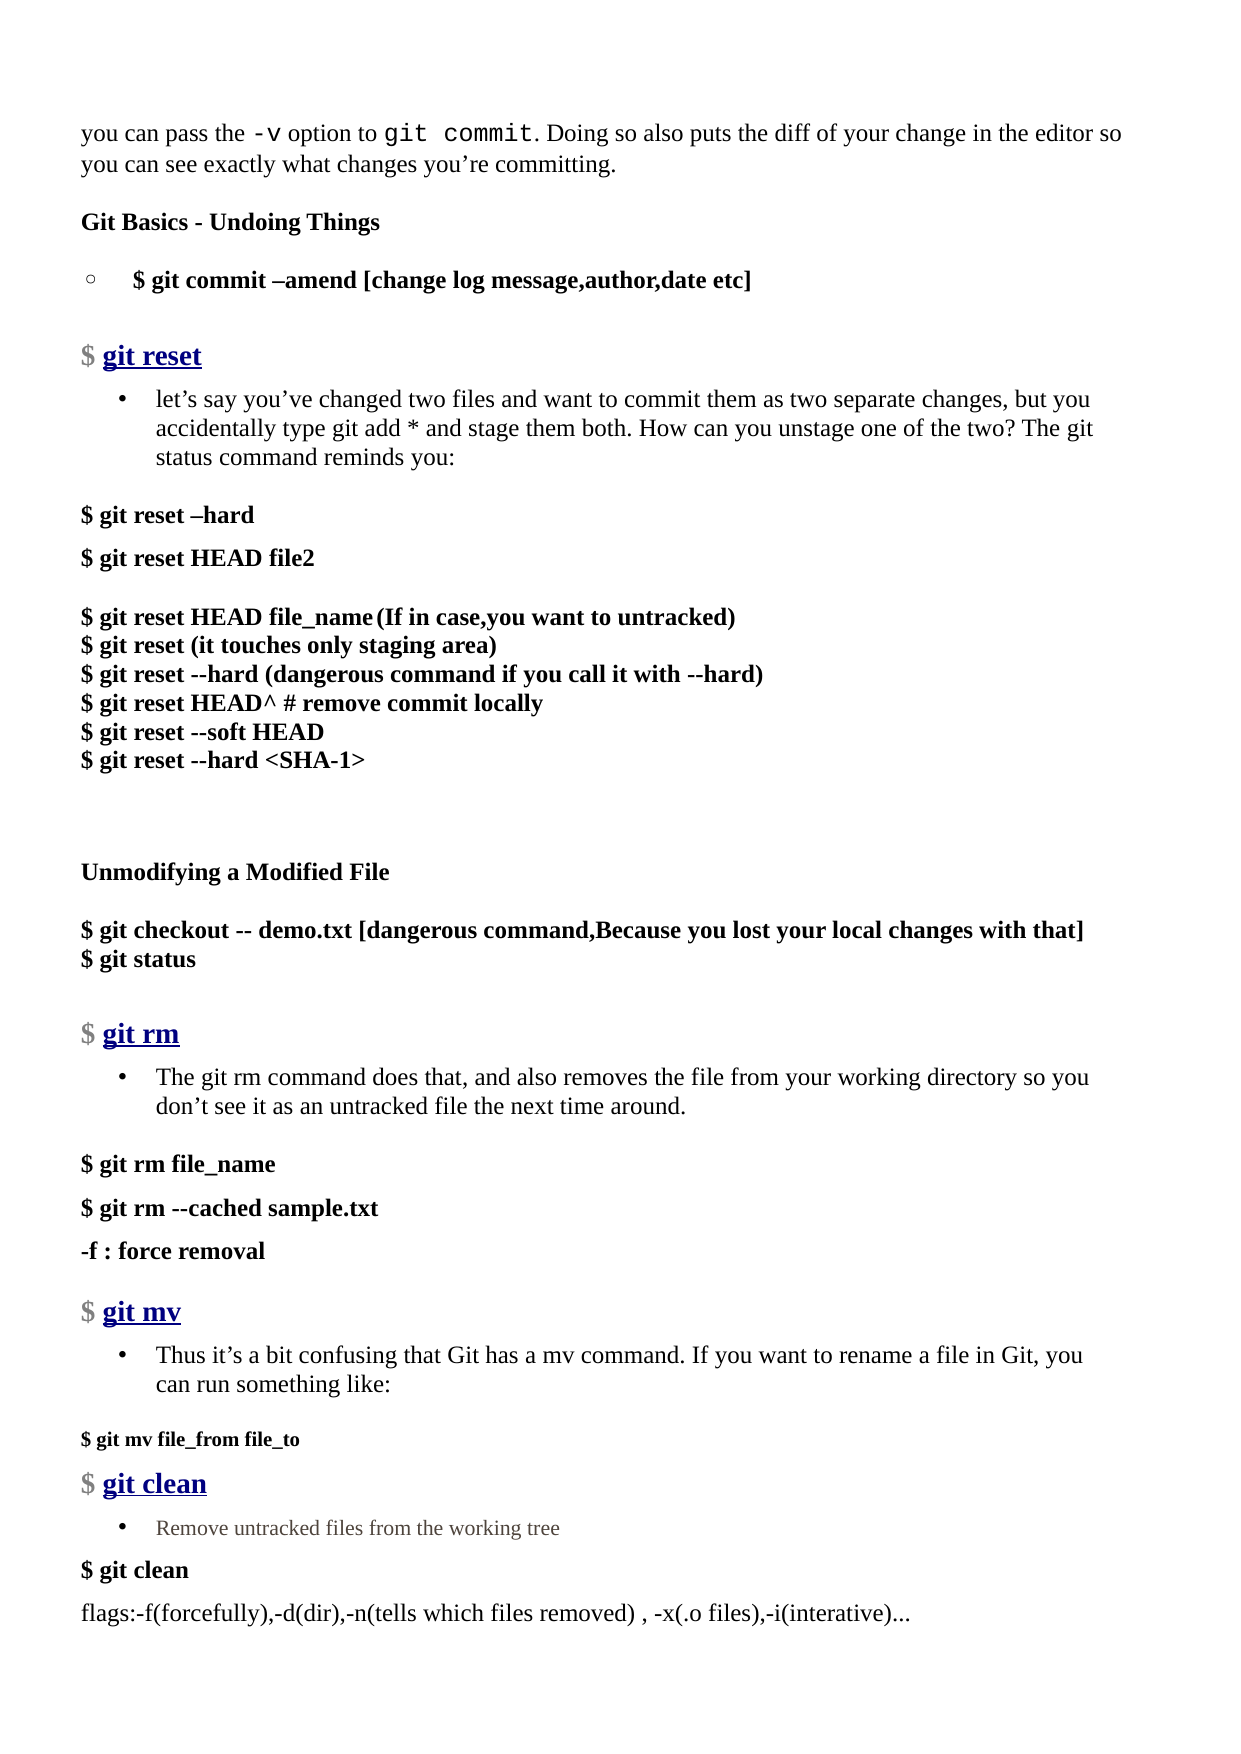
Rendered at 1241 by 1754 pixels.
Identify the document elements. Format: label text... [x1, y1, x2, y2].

list Remove untracked files from the working tree [118, 1512, 1122, 1541]
list Git Basics - Undoing Things [81, 207, 1122, 236]
subtitle $ git rm [81, 1016, 1122, 1050]
text flags:-f(forcefully),-d(dir),-n(tells which files removed) , -x(.o files),-i(interative)... [81, 1598, 1122, 1627]
subtitle $ git mv [81, 1294, 1122, 1328]
list you can pass the -v option to git commit. Doing so also puts the diff of your change in the editor so you can see exactly what changes you’re committing. [81, 118, 1122, 178]
subtitle $ git clean [81, 1466, 1122, 1499]
text $ git checkout -- demo.txt [dangerous command,Because you lost your local changes with that] $ git status [81, 915, 1122, 972]
list $ git reset HEAD file2 [81, 543, 1122, 572]
list $ git reset HEAD file_name (If in case,you want to untracked) $ git reset (it touches only staging area) $ git reset --hard (dangerous command if you call it with --hard) $ git reset HEAD^ # remove commit locally $ git reset --soft HEAD $ git reset --hard <SHA-1> [81, 602, 1122, 774]
text $ git mv file_from file_to [81, 1427, 1122, 1451]
list let’s say you’ve changed two files and want to commit them as two separate changes, but you accidentally type git add * and stage them both. How can you unstage one of the two? The git status command reminds you: [118, 384, 1122, 471]
text $ git reset –hard [81, 500, 1122, 529]
list Thus it’s a bit confusing that Git has a mv command. If you want to rename a file in Git, you can run something like: [118, 1340, 1122, 1398]
list The git rm command does that, and also removes the file from your working directory so you don’t see it as an untracked file the next time around. [118, 1062, 1122, 1120]
text $ git rm --cached sample.txt [81, 1193, 1122, 1222]
subtitle $ git reset [81, 338, 1122, 372]
text $ git rm file_name [81, 1149, 1122, 1178]
list $ git commit –amend [change log message,author,date etc] [81, 265, 1122, 294]
text Unmodifying a Modified File [81, 857, 1122, 885]
text $ git clean [81, 1555, 1122, 1584]
text -f : force removal [81, 1236, 1122, 1265]
